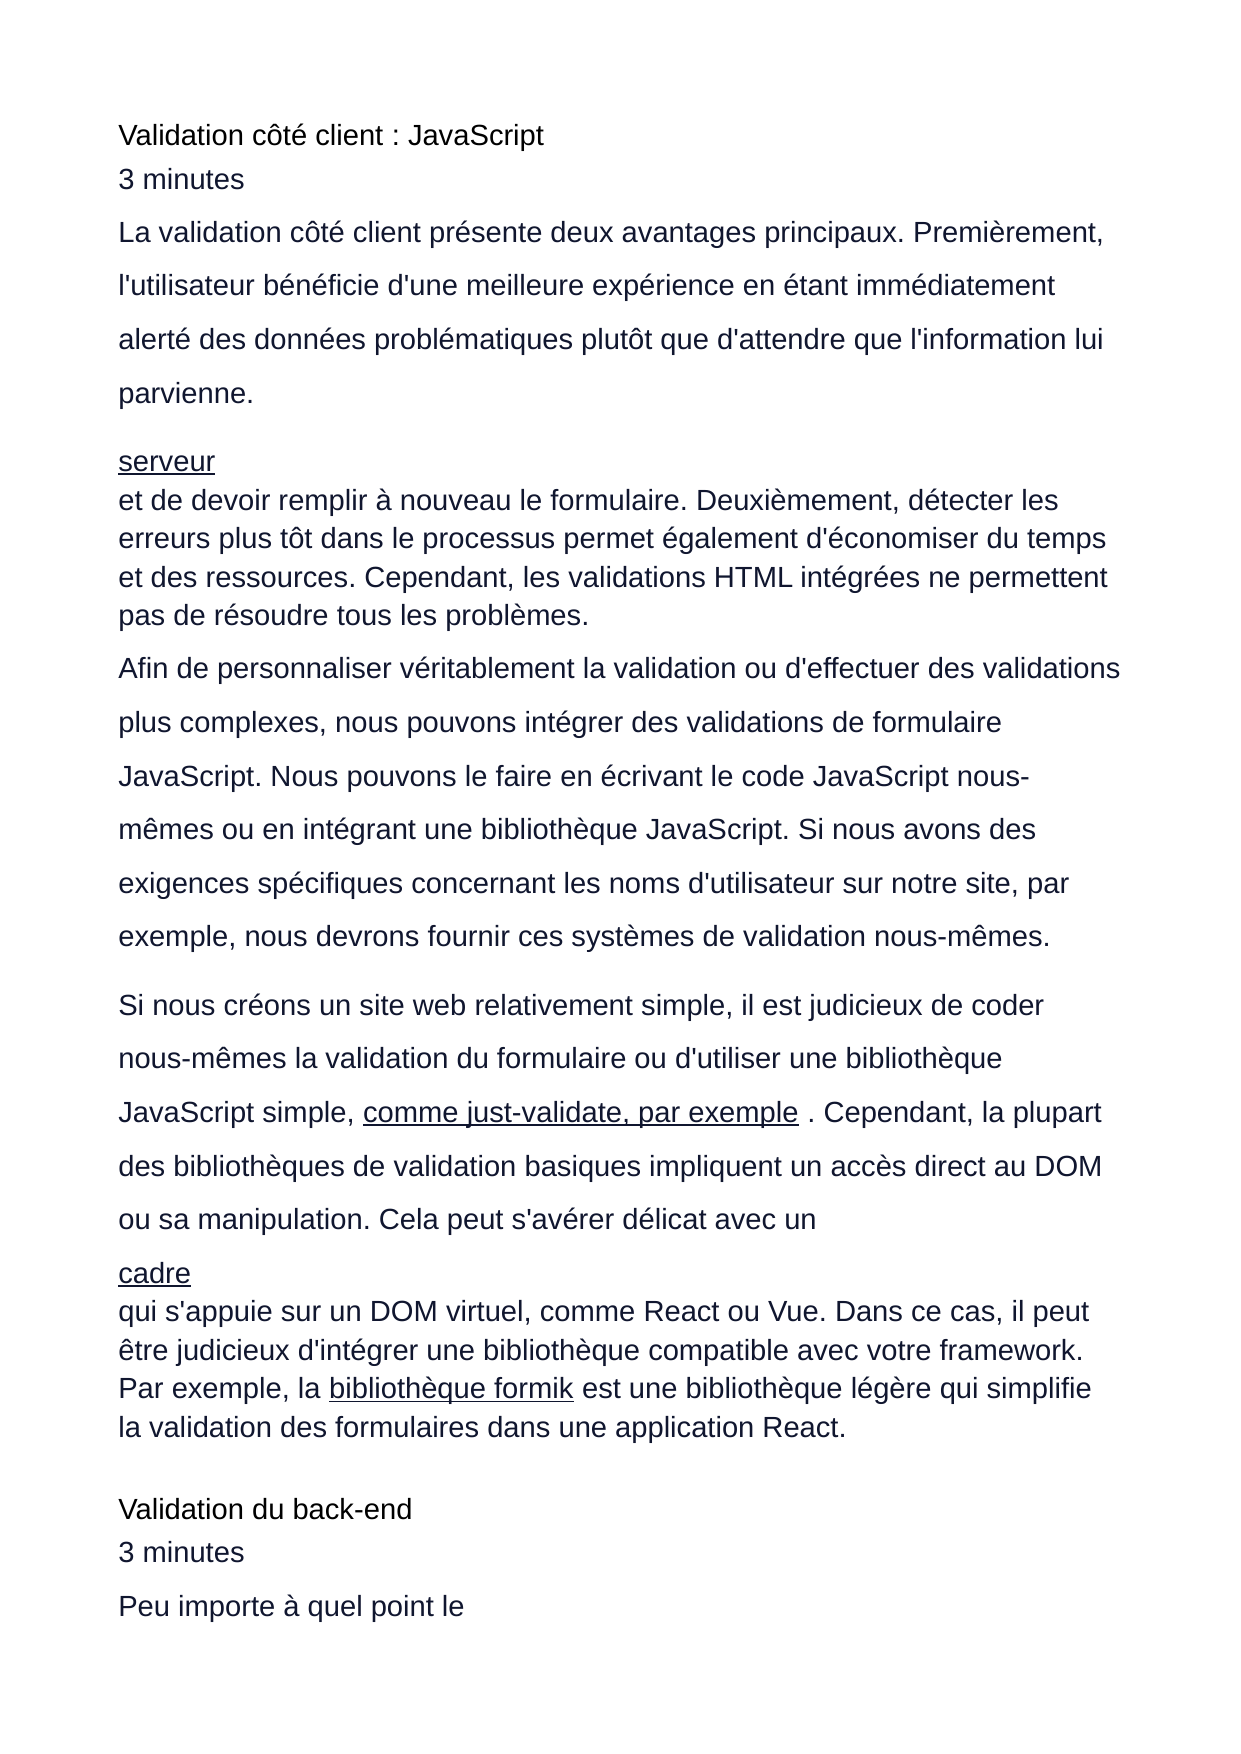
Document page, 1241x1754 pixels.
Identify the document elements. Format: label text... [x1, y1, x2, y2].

text et de devoir remplir à nouveau le formulaire. Deuxièmement, détecter les erreurs plus tôt dans le processus permet également d'économiser du temps et des ressources. Cependant, les validations HTML intégrées ne permettent pas de résoudre tous les problèmes. [118, 482, 1122, 632]
subtitle Validation côté client : JavaScript [118, 118, 1122, 152]
text Si nous créons un site web relativement simple, il est judicieux de coder nous-mêmes la validation du formulaire ou d'utiliser une bibliothèque JavaScript simple, comme just-validate, par exemple . Cependant, la plupart des bibliothèques de validation basiques impliquent un accès direct au DOM ou sa manipulation. Cela peut s'avérer délicat avec un [118, 988, 1122, 1236]
subtitle Validation du back-end [118, 1492, 1122, 1526]
text 3 minutes [118, 1536, 1122, 1569]
text 3 minutes [118, 162, 1122, 195]
text qui s'appuie sur un DOM virtuel, comme React ou Vue. Dans ce cas, il peut être judicieux d'intégrer une bibliothèque compatible avec votre framework. Par exemple, la bibliothèque formik est une bibliothèque légère qui simplifie la validation des formulaires dans une application React. [118, 1294, 1122, 1444]
text La validation côté client présente deux avantages principaux. Premièrement, l'utilisateur bénéficie d'une meilleure expérience en étant immédiatement alerté des données problématiques plutôt que d'attendre que l'information lui parvienne. [118, 215, 1122, 409]
text Afin de personnaliser véritablement la validation ou d'effectuer des validations plus complexes, nous pouvons intégrer des validations de formulaire JavaScript. Nous pouvons le faire en écrivant le code JavaScript nous-mêmes ou en intégrant une bibliothèque JavaScript. Si nous avons des exigences spécifiques concernant les noms d'utilisateur sur notre site, par exemple, nous devrons fournir ces systèmes de validation nous-mêmes. [118, 651, 1122, 953]
text Peu importe à quel point le [118, 1589, 1122, 1622]
text serveur [118, 444, 1122, 477]
text cadre [118, 1256, 1122, 1289]
